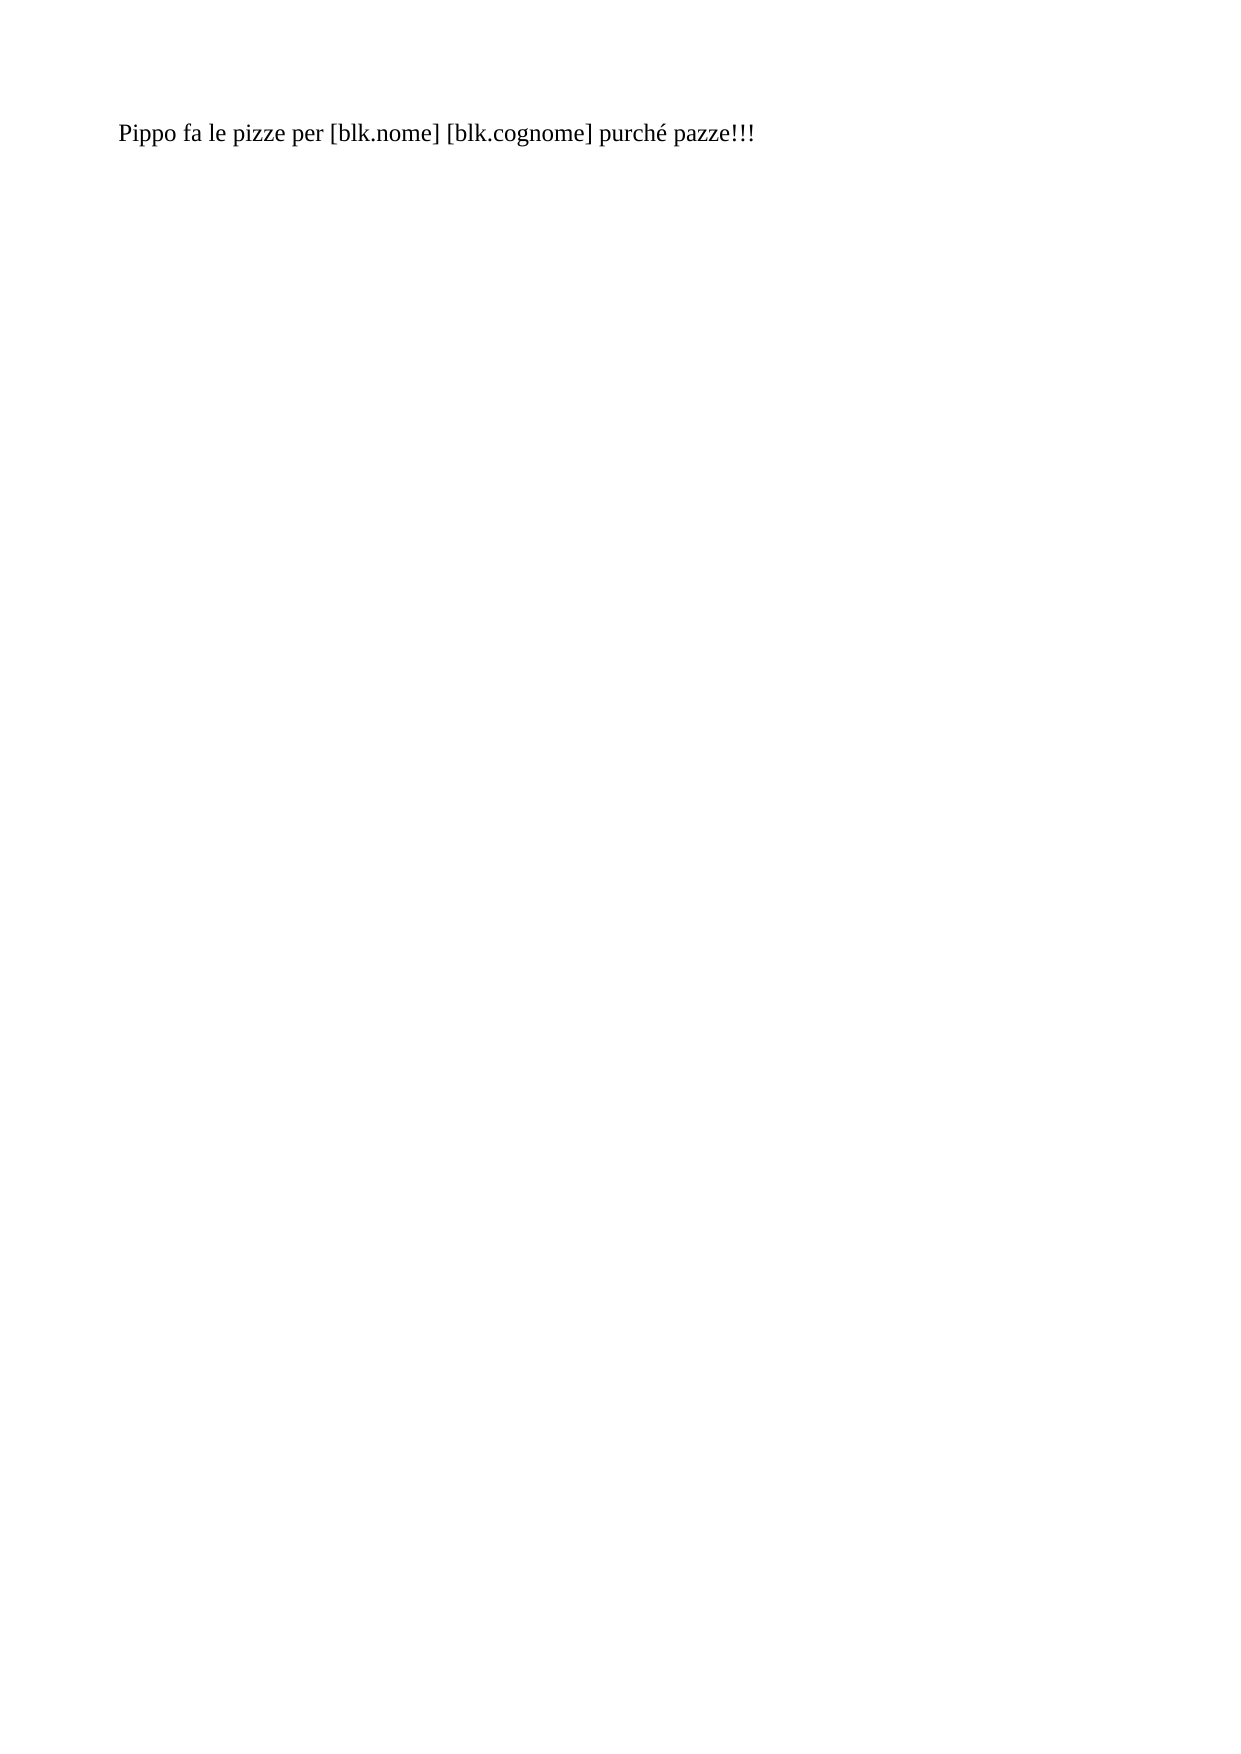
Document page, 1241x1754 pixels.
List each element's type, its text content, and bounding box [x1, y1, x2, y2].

text Pippo fa le pizze per [blk.nome] [blk.cognome] purché pazze!!! [118, 118, 1122, 147]
